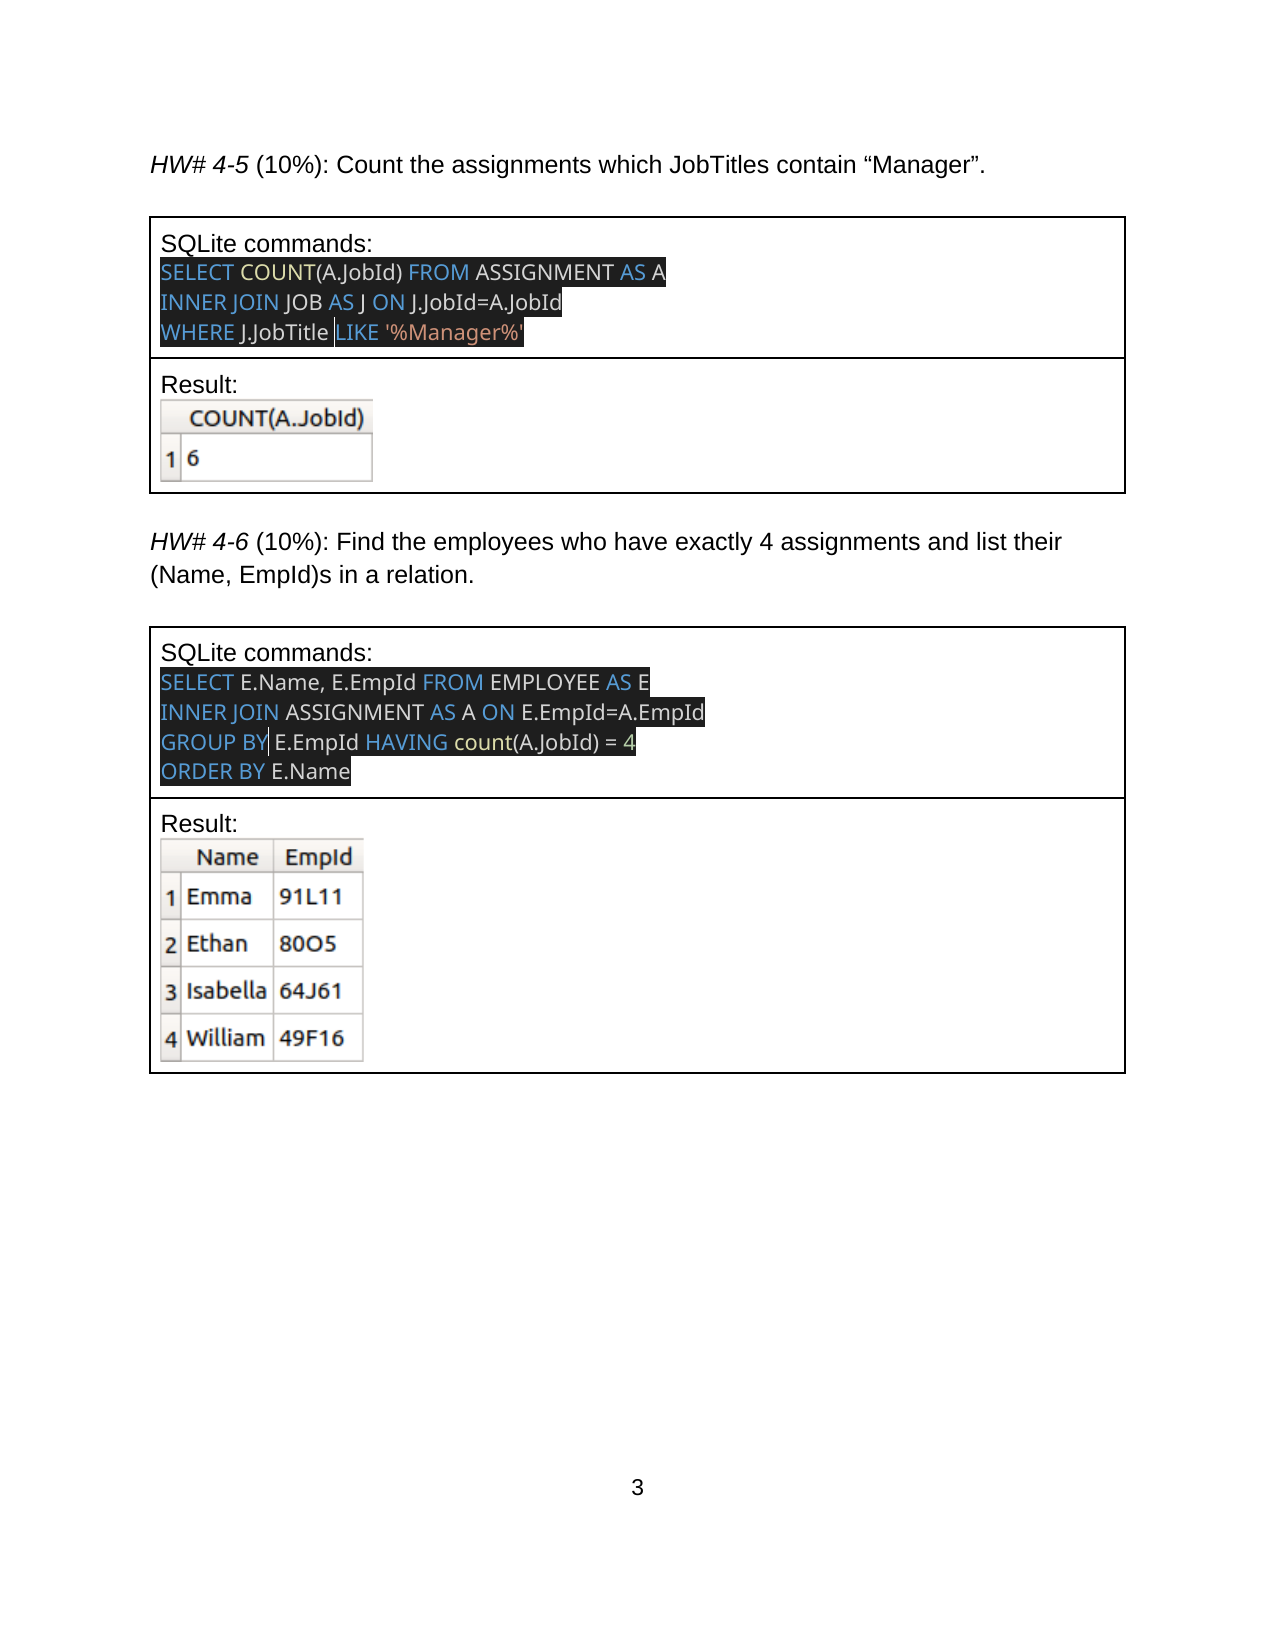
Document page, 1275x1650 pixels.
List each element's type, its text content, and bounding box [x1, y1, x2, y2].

table_cell Result: [151, 359, 1124, 492]
table_header SQLite commands: SELECT COUNT(A.JobId) FROM ASSIGNMENT AS A INNER JOIN JOB AS J ON J.JobId=A.JobId WHERE J.JobTitle LIKE '%Manager%' [151, 218, 1124, 357]
table_header SQLite commands: SELECT E.Name, E.EmpId FROM EMPLOYEE AS E INNER JOIN ASSIGNMENT AS A ON E.EmpId=A.EmpId GROUP BY E.EmpId HAVING count(A.JobId) = 4 ORDER BY E.Name [151, 628, 1124, 797]
table_cell Result: [151, 799, 1124, 1072]
text HW# 4-6 (10%): Find the employees who have exactly 4 assignments and list their (Name, EmpId)s in a relation. [150, 527, 1125, 588]
picture [160, 837, 364, 1062]
picture [160, 398, 373, 482]
text HW# 4-5 (10%): Count the assignments which JobTitles contain “Manager”. [150, 150, 1125, 179]
